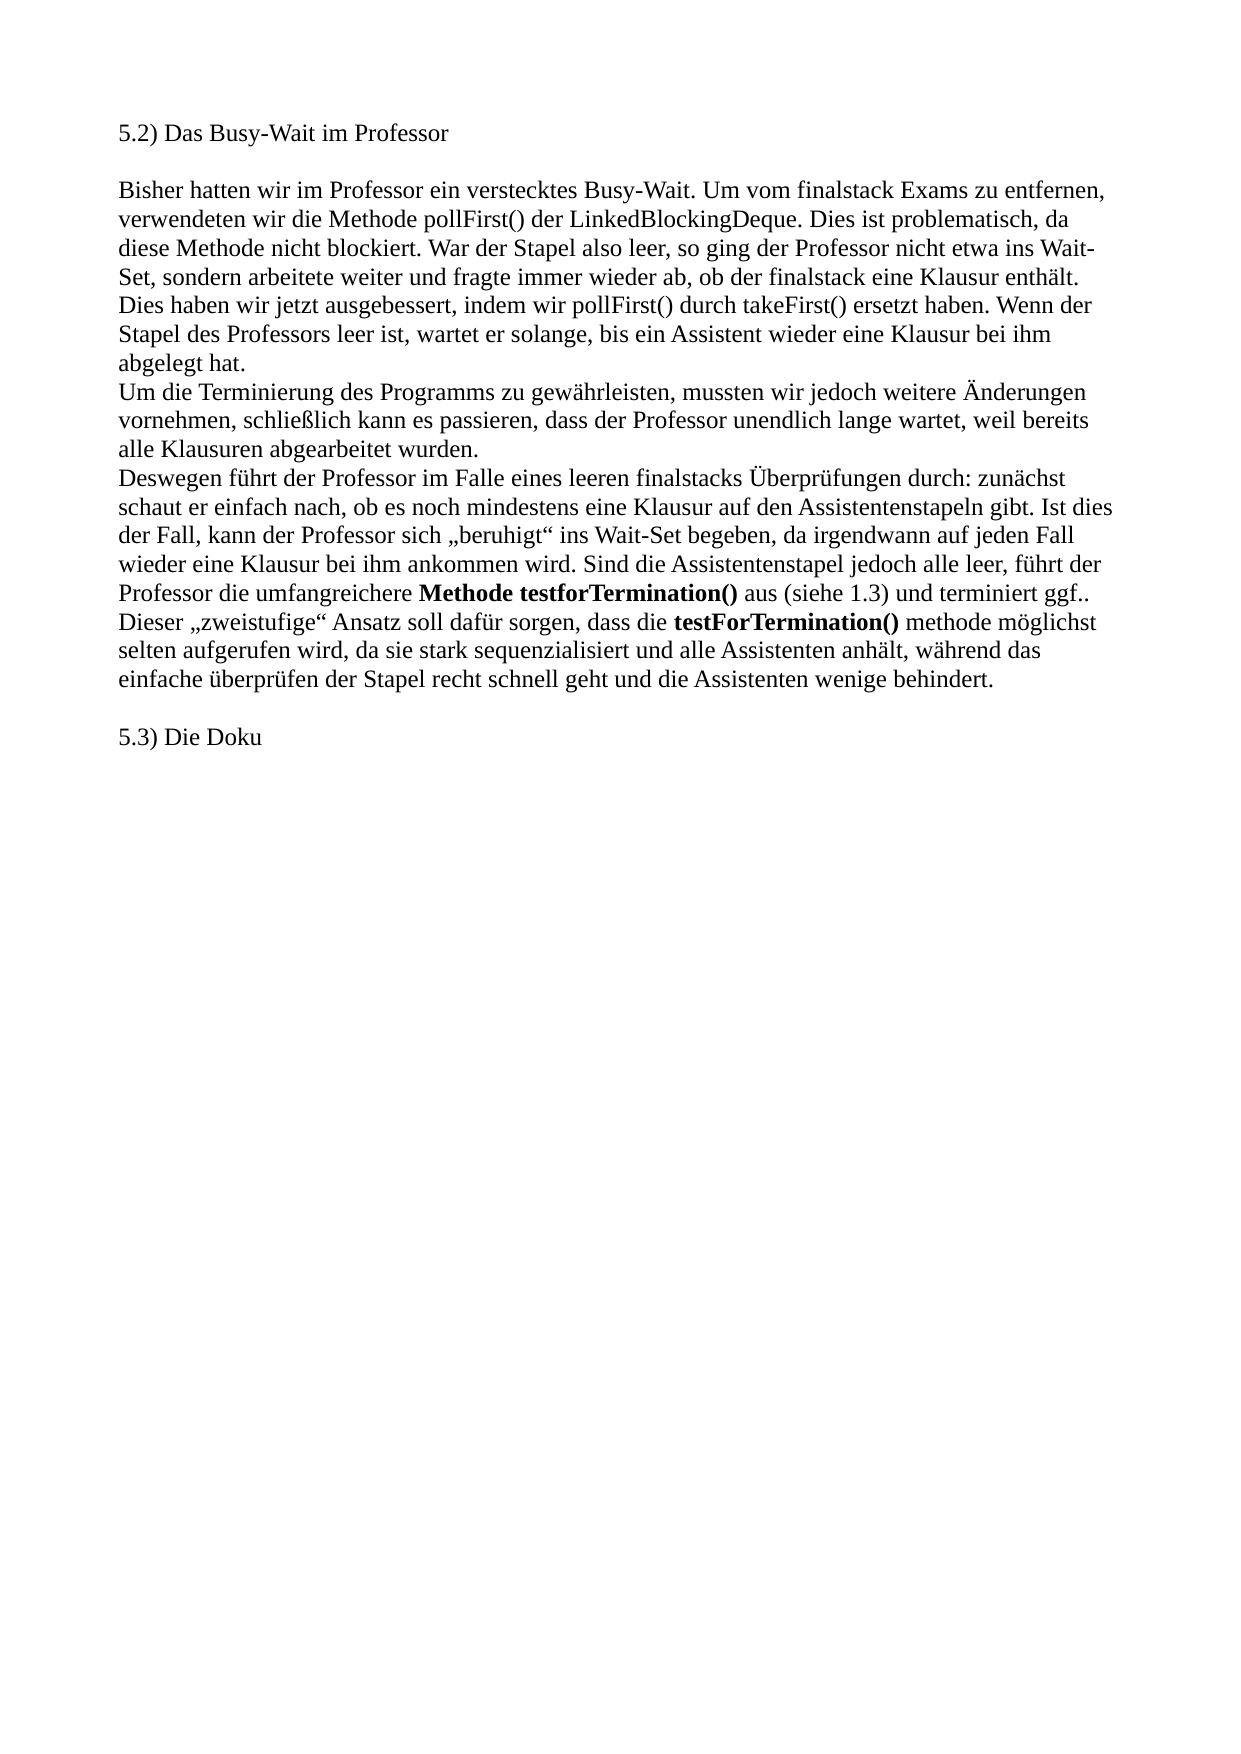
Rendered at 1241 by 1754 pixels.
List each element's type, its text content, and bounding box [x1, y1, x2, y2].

text Dieser „zweistufige“ Ansatz soll dafür sorgen, dass die testForTermination() methode möglichst selten aufgerufen wird, da sie stark sequenzialisiert und alle Assistenten anhält, während das einfache überprüfen der Stapel recht schnell geht und die Assistenten wenige behindert. [118, 607, 1122, 693]
text Bisher hatten wir im Professor ein verstecktes Busy-Wait. Um vom finalstack Exams zu entfernen, verwendeten wir die Methode pollFirst() der LinkedBlockingDeque. Dies ist problematisch, da diese Methode nicht blockiert. War der Stapel also leer, so ging der Professor nicht etwa ins Wait-Set, sondern arbeitete weiter und fragte immer wieder ab, ob der finalstack eine Klausur enthält. [118, 176, 1122, 291]
text Deswegen führt der Professor im Falle eines leeren finalstacks Überprüfungen durch: zunächst schaut er einfach nach, ob es noch mindestens eine Klausur auf den Assistentenstapeln gibt. Ist dies der Fall, kann der Professor sich „beruhigt“ ins Wait-Set begeben, da irgendwann auf jeden Fall wieder eine Klausur bei ihm ankommen wird. Sind die Assistentenstapel jedoch alle leer, führt der Professor die umfangreichere Methode testforTermination() aus (siehe 1.3) und terminiert ggf.. [118, 463, 1122, 607]
text Dies haben wir jetzt ausgebessert, indem wir pollFirst() durch takeFirst() ersetzt haben. Wenn der Stapel des Professors leer ist, wartet er solange, bis ein Assistent wieder eine Klausur bei ihm abgelegt hat. [118, 291, 1122, 377]
text 5.3) Die Doku [118, 722, 1122, 751]
text 5.2) Das Busy-Wait im Professor [118, 118, 1122, 147]
text Um die Terminierung des Programms zu gewährleisten, mussten wir jedoch weitere Änderungen vornehmen, schließlich kann es passieren, dass der Professor unendlich lange wartet, weil bereits alle Klausuren abgearbeitet wurden. [118, 377, 1122, 463]
